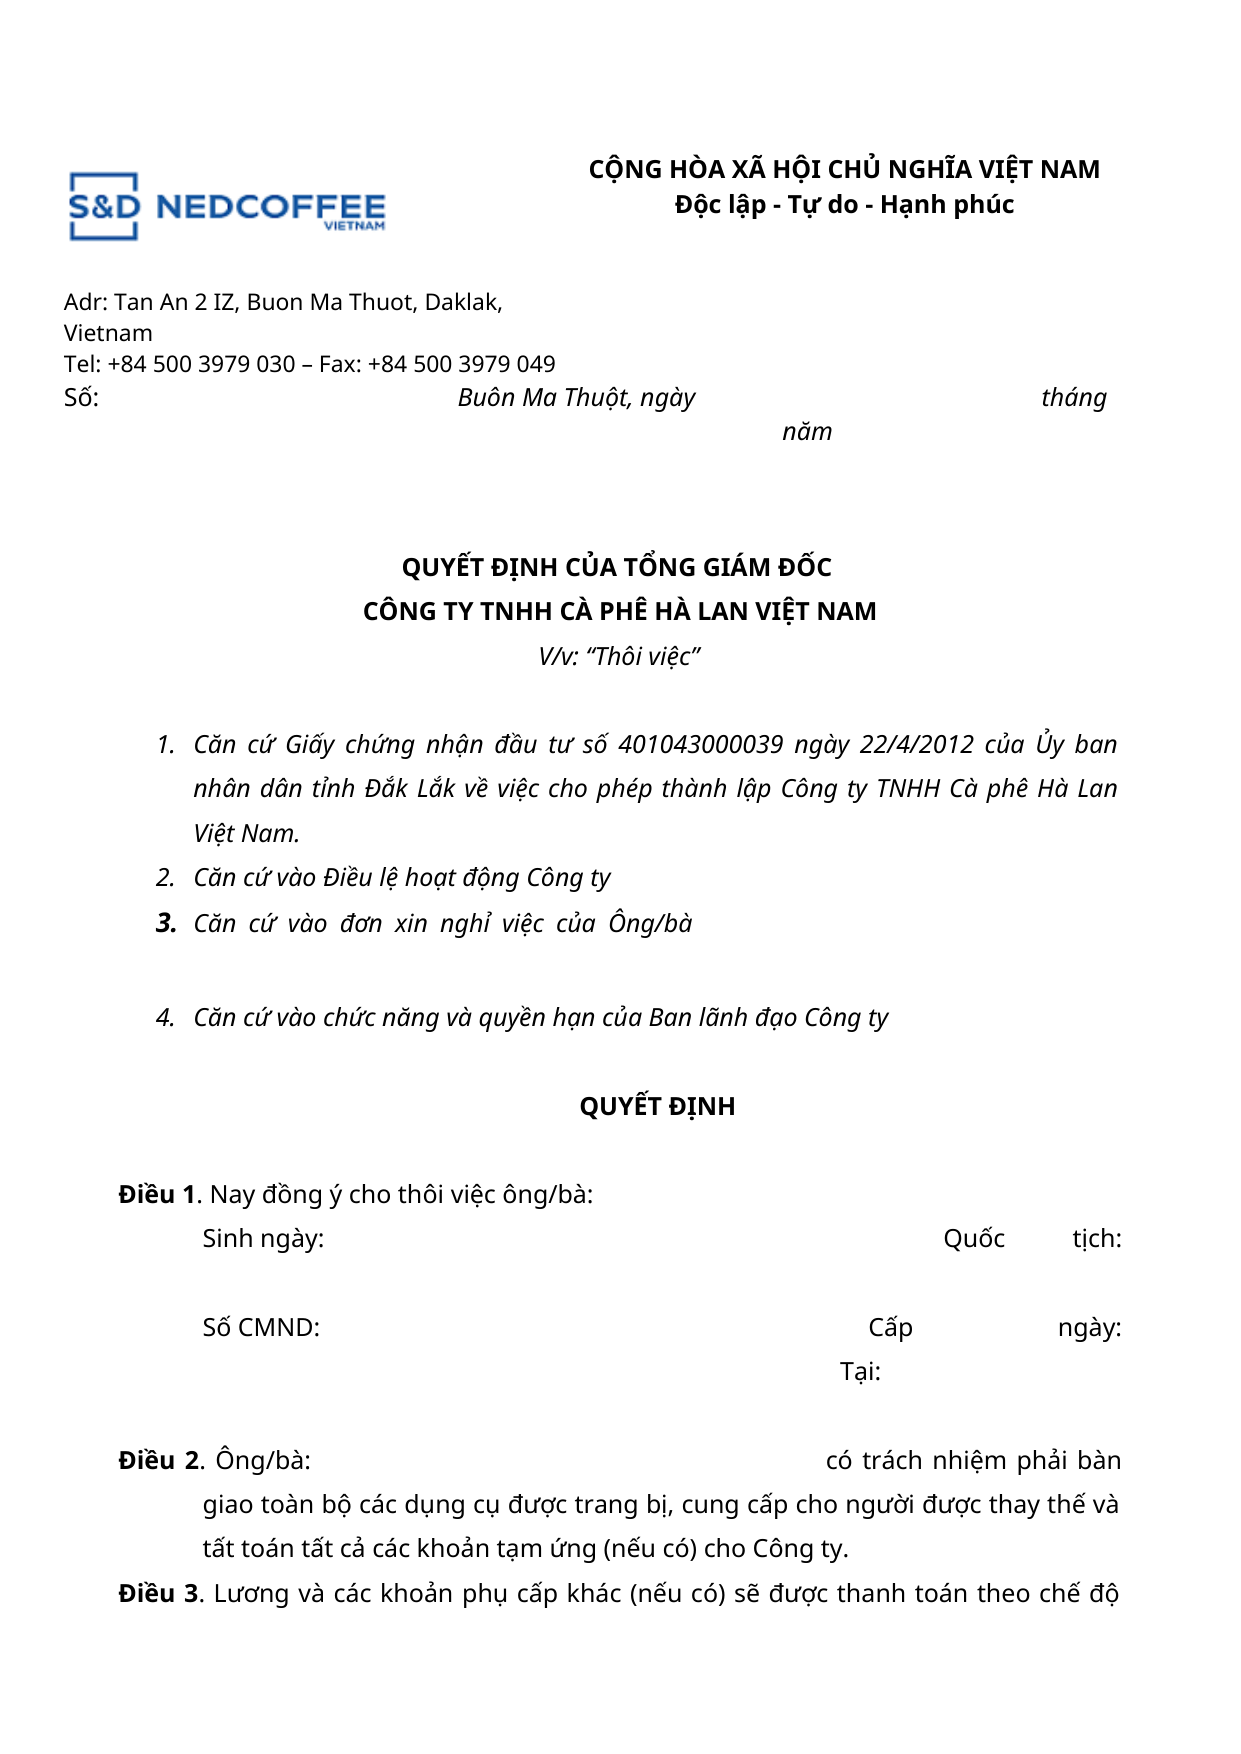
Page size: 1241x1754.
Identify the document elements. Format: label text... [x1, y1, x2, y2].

list Số CMND: <get_employee_id().identification_id or False> Cấp ngày: <get_vietname_date(get_employee_id().id_date_issue or False)> Tại: <get_employee_id().id_place_issue or False> [118, 1310, 1122, 1432]
text CÔNG TY TNHH CÀ PHÊ HÀ LAN VIỆT NAM [118, 594, 1122, 628]
table_cell Buôn Ma Thuột, ngày <get_vietname_date(False)[0:2]> tháng <get_vietname_date(False)[3:5]> năm <get_vietname_date(False)[6:10]> [409, 380, 1121, 482]
text V/v: “Thôi việc” [118, 638, 1122, 672]
table_header CỘNG HÒA XÃ HỘI CHỦ NGHĨA VIỆT NAM Độc lập - Tự do - Hạnh phúc [568, 152, 1121, 379]
table_header Adr: Tan An 2 IZ, Buon Ma Thuot, Daklak, Vietnam Tel: +84 500 3979 030 – Fax: +84 500 3979 049 [53, 152, 568, 379]
list Căn cứ vào Điều lệ hoạt động Công ty [156, 860, 1122, 894]
list Sinh ngày: <get_vietname_date(get_employee_id().birthday)> Quốc tịch: <get_employee_id().employee_nation or False> [118, 1221, 1122, 1299]
text Điều 2. Ông/bà: <get_employee_id().employee_name or False> có trách nhiệm phải bàn giao toàn bộ các dụng cụ được trang bị, cung cấp cho người được thay thế và tất toán tất cả các khoản tạm ứng (nếu có) cho Công ty. [118, 1442, 1122, 1565]
picture [63, 160, 393, 252]
text QUYẾT ĐỊNH CỦA TỔNG GIÁM ĐỐC [118, 550, 1122, 584]
text Điều 3. Lương và các khoản phụ cấp khác (nếu có) sẽ được thanh toán theo chế độ [118, 1575, 1122, 1609]
list Căn cứ Giấy chứng nhận đầu tư số 401043000039 ngày 22/4/2012 của Ủy ban nhân dân tỉnh Đắk Lắk về việc cho phép thành lập Công ty TNHH Cà phê Hà Lan Việt Nam. [156, 727, 1122, 849]
list Căn cứ vào chức năng và quyền hạn của Ban lãnh đạo Công ty [156, 1000, 1122, 1034]
list Điều 1. Nay đồng ý cho thôi việc ông/bà:<get_employee_id().employee_name or False> [118, 1177, 1122, 1211]
list Căn cứ vào đơn xin nghỉ việc của Ông/bà <get_employee_id().employee_name or False> [156, 904, 1122, 989]
list QUYẾT ĐỊNH [193, 1088, 1122, 1122]
table_cell Số: [53, 380, 409, 482]
